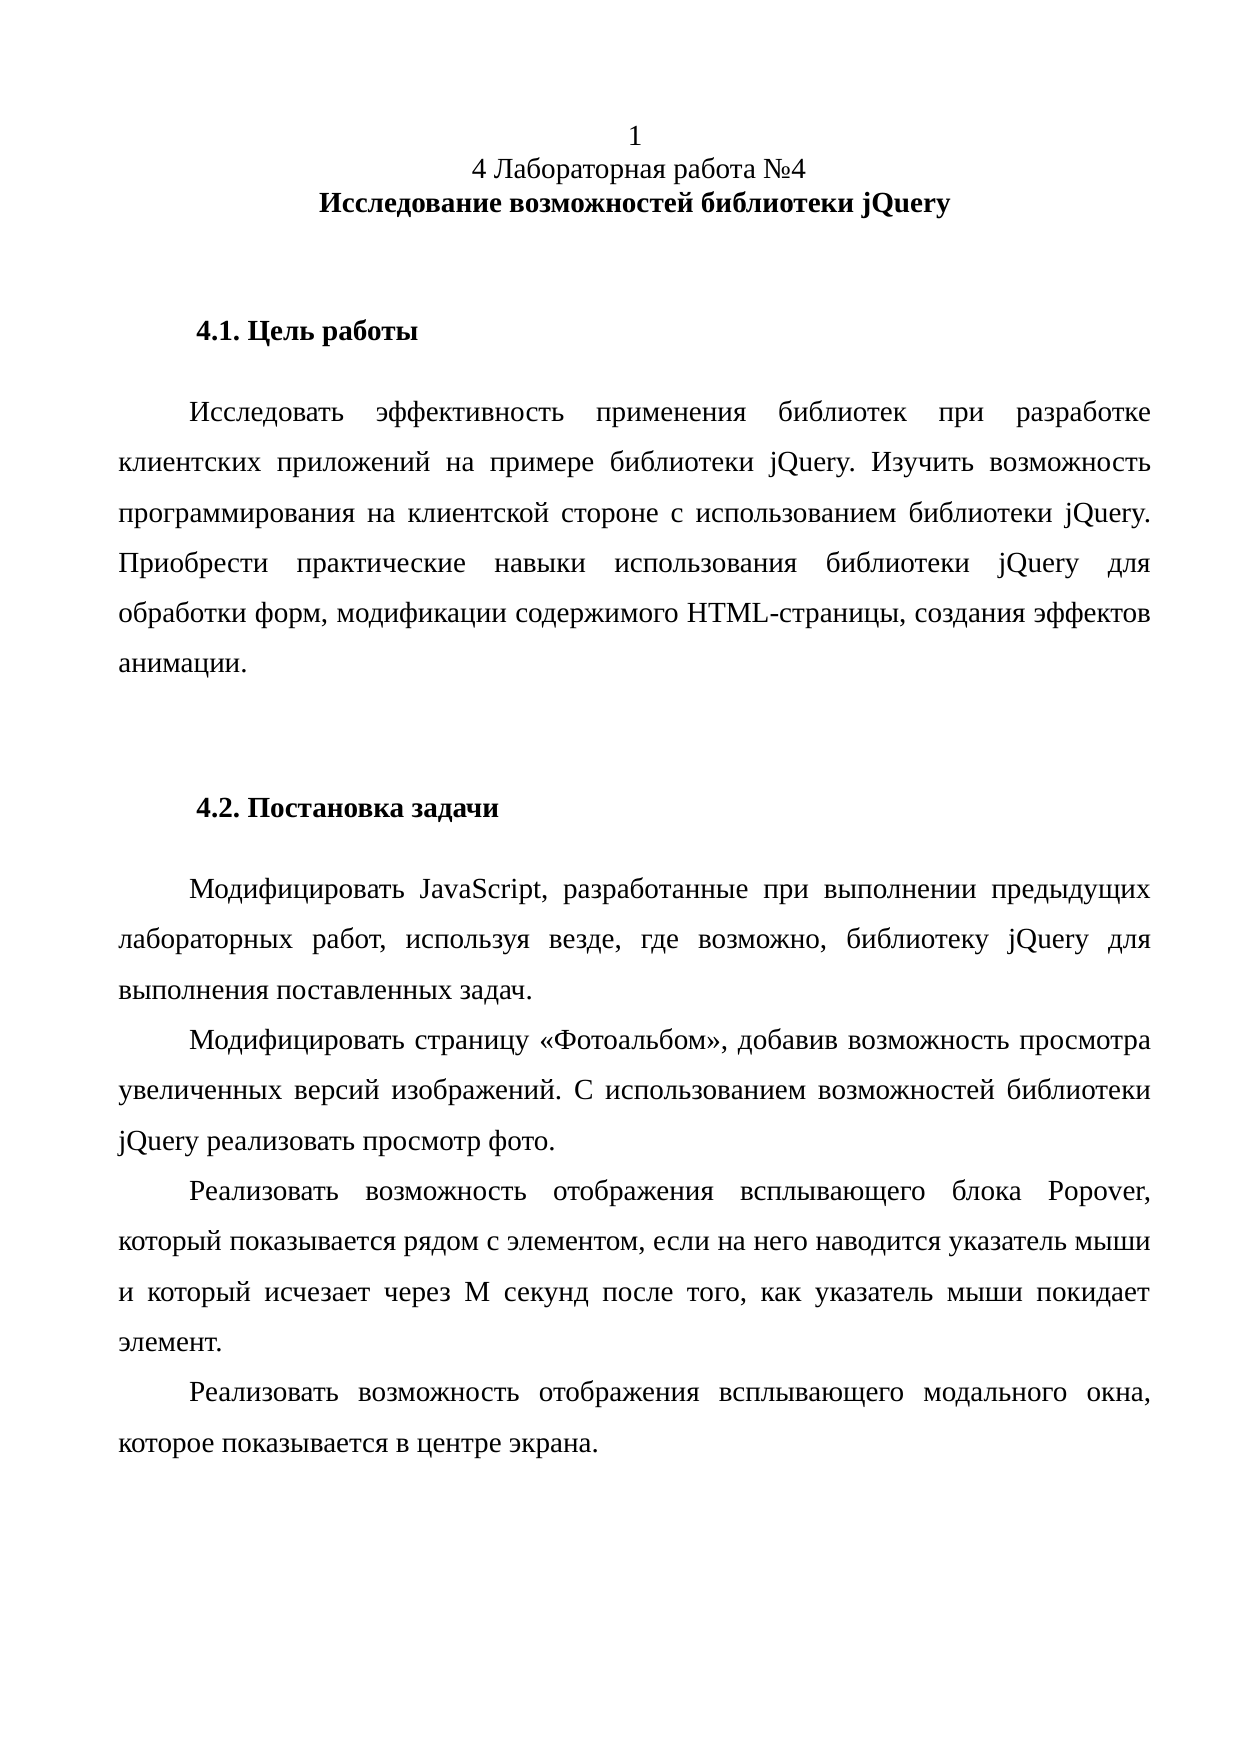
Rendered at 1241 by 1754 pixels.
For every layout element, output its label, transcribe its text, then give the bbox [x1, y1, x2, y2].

subtitle Цель работы [118, 313, 1152, 347]
text Реализовать возможность отображения всплывающего модального окна, которое показывается в центре экрана. [118, 1374, 1152, 1458]
subtitle Лабораторная работа №4 [118, 152, 1152, 185]
text Модифицировать JavaScript, разработанные при выполнении предыдущих лабораторных работ, используя везде, где возможно, библиотеку jQuery для выполнения поставленных задач. [118, 871, 1152, 1005]
text Исследовать эффективность применения библиотек при разработке клиентских приложений на примере библиотеки jQuery. Изучить возможность программирования на клиентской стороне с использованием библиотеки jQuery. Приобрести практические навыки использования библиотеки jQuery для обработки форм, модификации содержимого HTML-страницы, создания эффектов анимации. [118, 394, 1152, 679]
subtitle Постановка задачи [118, 790, 1152, 824]
text Реализовать возможность отображения всплывающего блока Popover, который показывается рядом с элементом, если на него наводится указатель мыши и который исчезает через M секунд после того, как указатель мыши покидает элемент. [118, 1173, 1152, 1358]
subtitle Исследование возможностей библиотеки jQuery [118, 185, 1152, 219]
text Модифицировать страницу «Фотоальбом», добавив возможность просмотра увеличенных версий изображений. С использованием возможностей библиотеки jQuery реализовать просмотр фото. [118, 1022, 1152, 1156]
